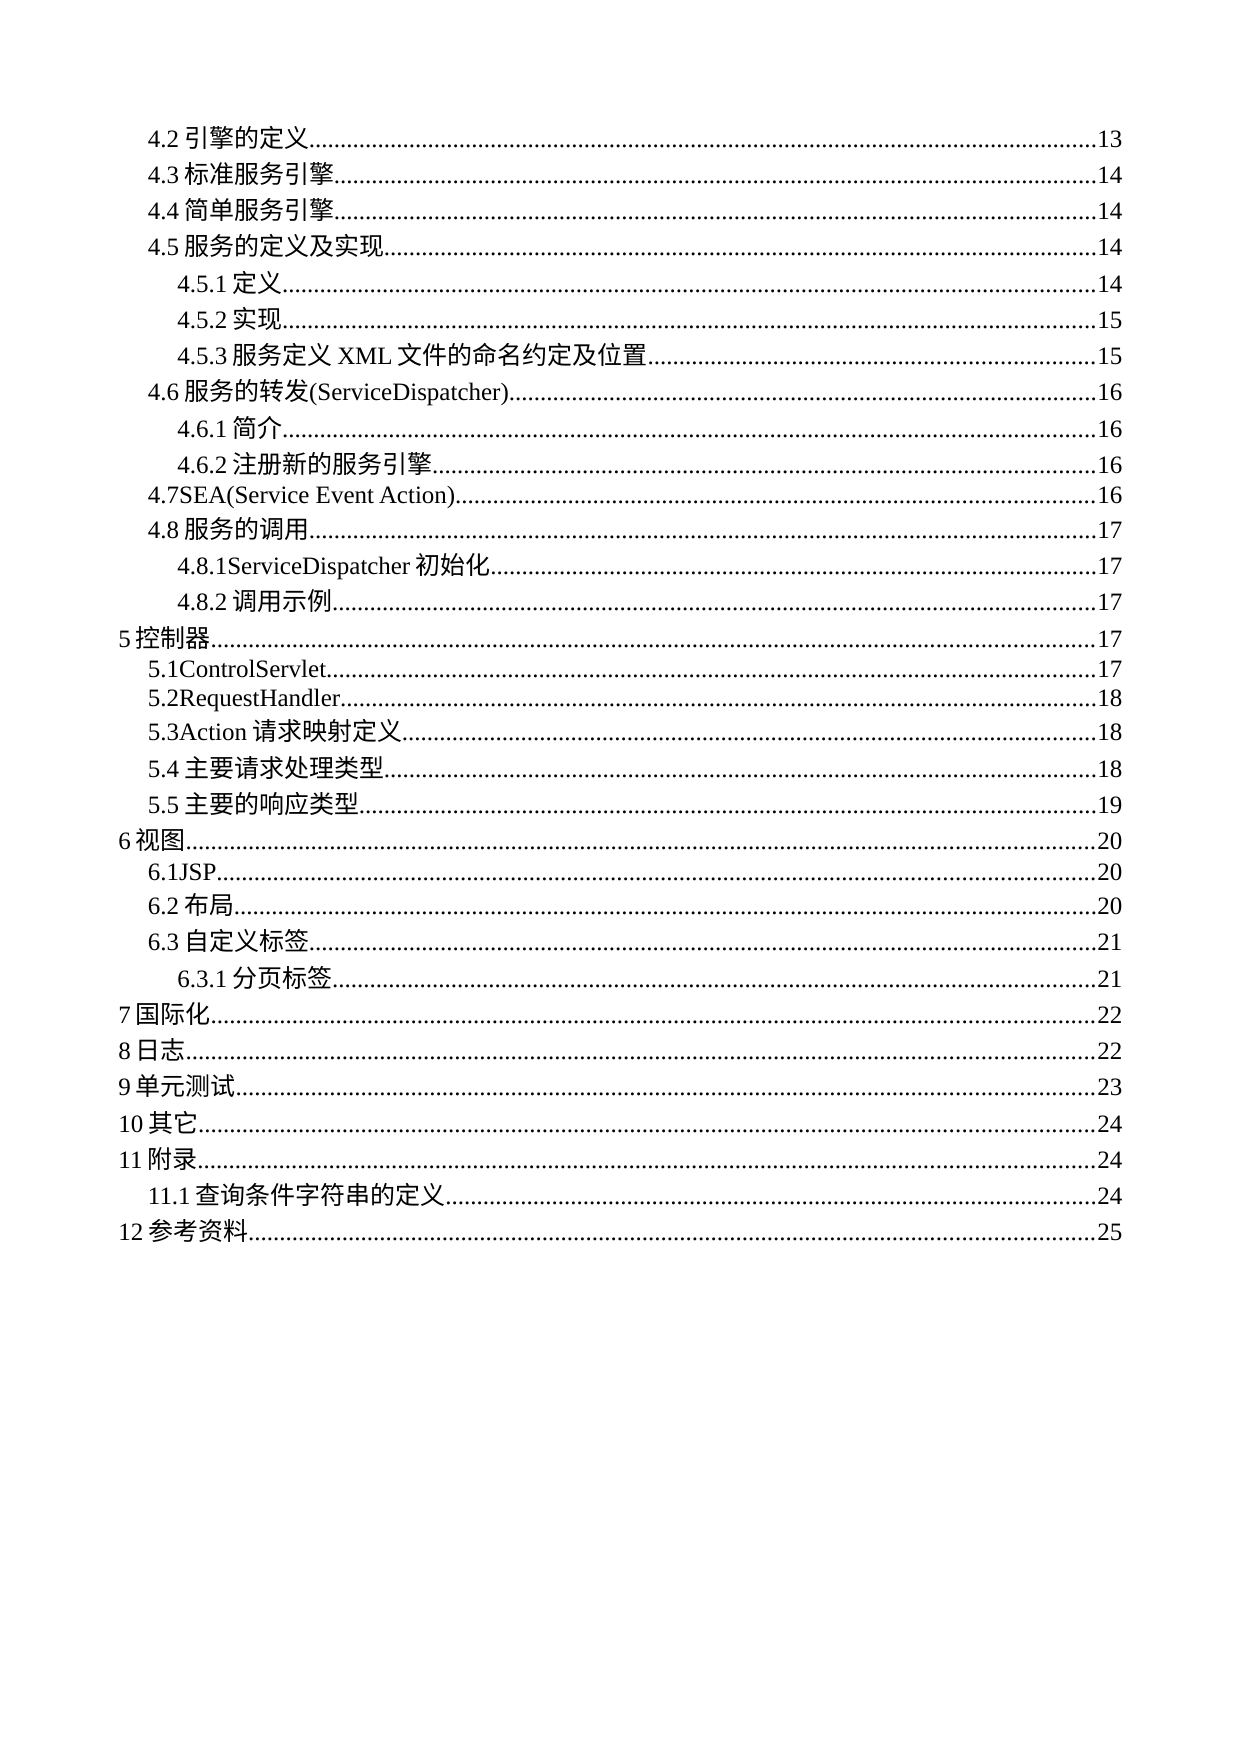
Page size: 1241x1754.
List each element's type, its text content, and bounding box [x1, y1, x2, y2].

text 4.5.1定义 14 [177, 263, 1122, 299]
text 4.3标准服务引擎 14 [148, 154, 1122, 191]
text 5.4主要请求处理类型 18 [148, 748, 1122, 784]
text 4.8.1ServiceDispatcher初始化 17 [177, 546, 1122, 582]
text 5.2RequestHandler 18 [148, 683, 1122, 712]
text 4.2引擎的定义 13 [148, 118, 1122, 154]
text 6视图 20 [118, 821, 1122, 857]
text 4.5服务的定义及实现 14 [148, 227, 1122, 263]
text 12参考资料 25 [118, 1212, 1122, 1248]
text 4.6.2注册新的服务引擎 16 [177, 444, 1122, 481]
text 10其它 24 [118, 1103, 1122, 1139]
text 8日志 22 [118, 1031, 1122, 1067]
text 4.5.3服务定义XML文件的命名约定及位置 15 [177, 336, 1122, 372]
text 5.1ControlServlet 17 [148, 654, 1122, 683]
text 5.5主要的响应类型 19 [148, 784, 1122, 821]
text 4.8.2调用示例 17 [177, 582, 1122, 618]
text 6.2布局 20 [148, 886, 1122, 922]
text 6.3自定义标签 21 [148, 922, 1122, 958]
text 11.1查询条件字符串的定义 24 [148, 1176, 1122, 1212]
text 4.5.2实现 15 [177, 299, 1122, 336]
text 4.4简单服务引擎 14 [148, 191, 1122, 227]
text 9单元测试 23 [118, 1067, 1122, 1103]
text 6.1JSP 20 [148, 857, 1122, 886]
text 11附录 24 [118, 1139, 1122, 1176]
text 4.6.1简介 16 [177, 408, 1122, 444]
text 4.7SEA(Service Event Action) 16 [148, 481, 1122, 509]
text 4.6服务的转发(ServiceDispatcher) 16 [148, 372, 1122, 408]
text 4.8服务的调用 17 [148, 509, 1122, 546]
text 7国际化 22 [118, 994, 1122, 1031]
text 6.3.1分页标签 21 [177, 958, 1122, 994]
text 5.3Action请求映射定义 18 [148, 712, 1122, 748]
text 5控制器 17 [118, 618, 1122, 654]
